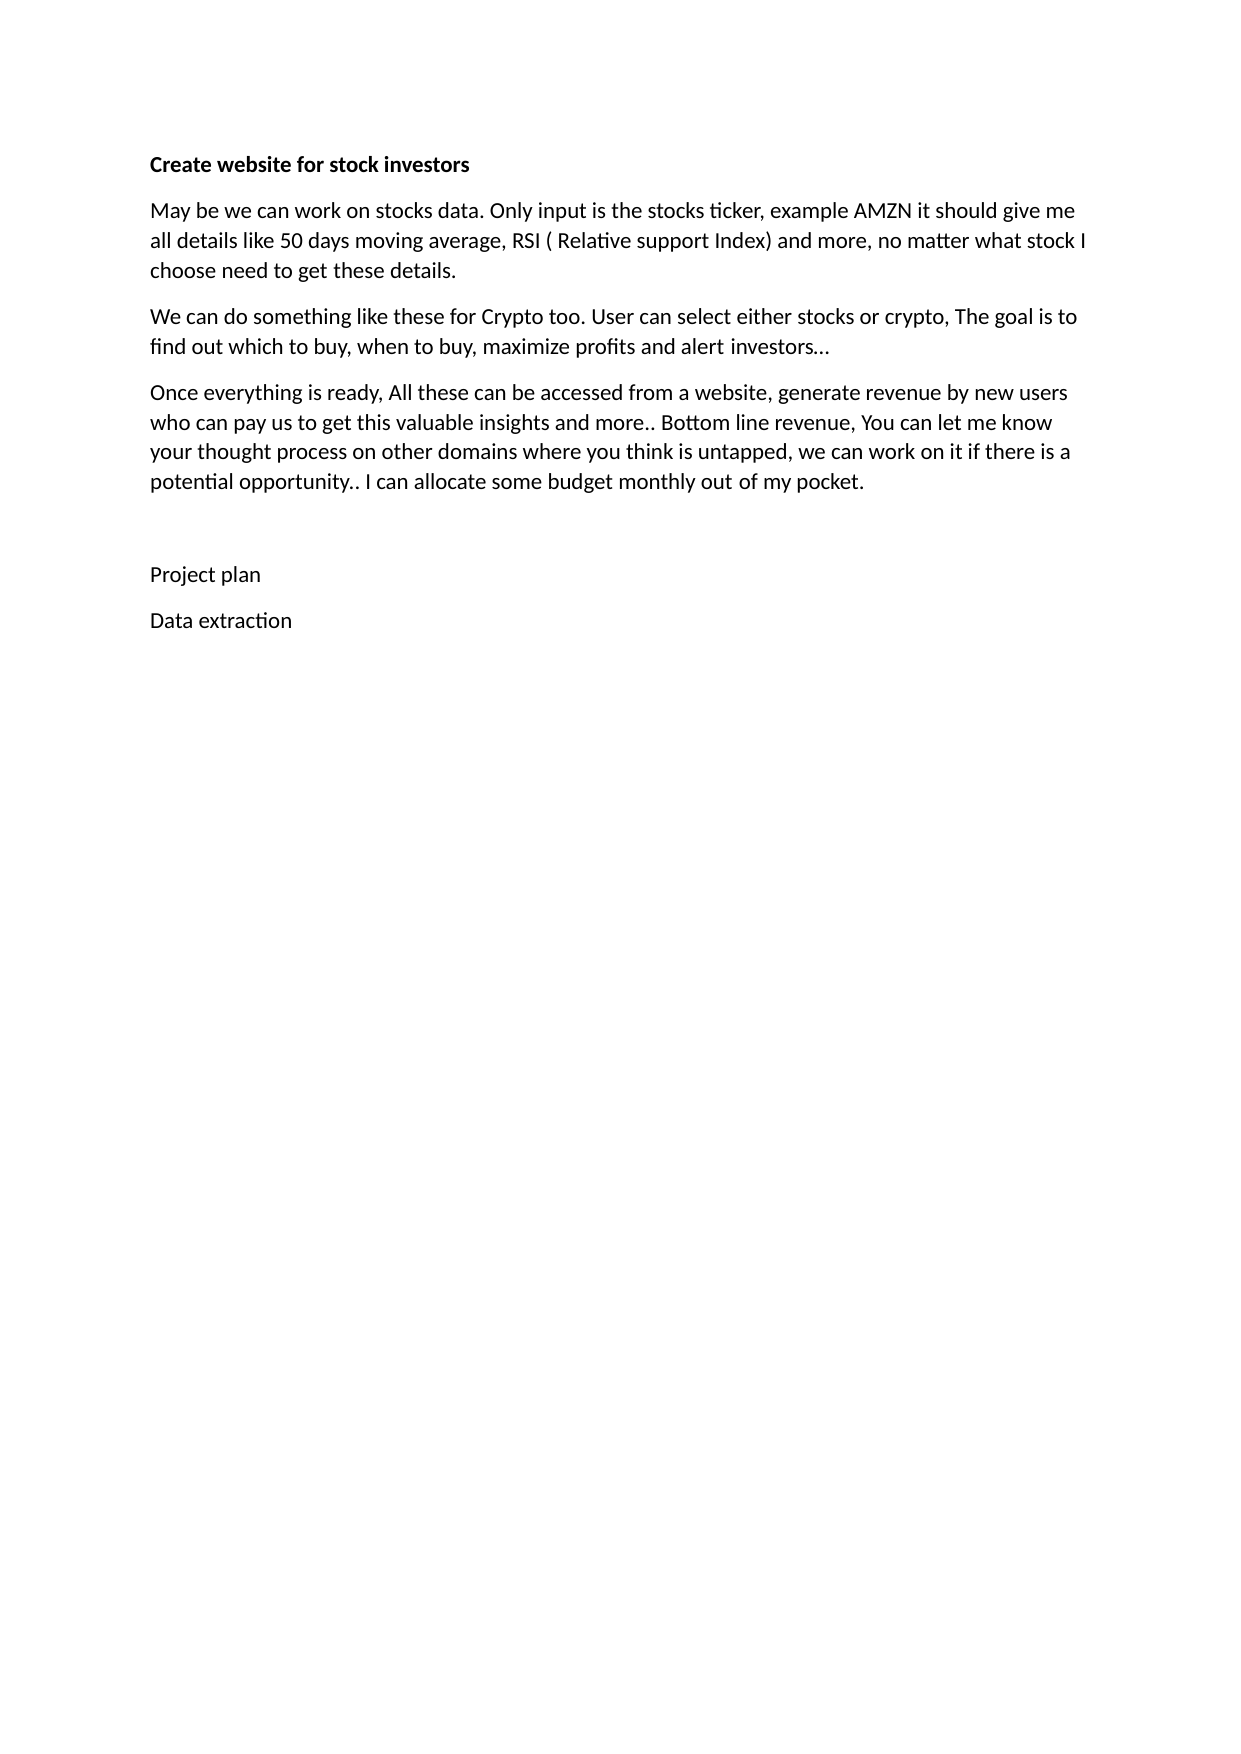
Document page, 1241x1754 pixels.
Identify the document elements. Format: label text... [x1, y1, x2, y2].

text We can do something like these for Crypto too. User can select either stocks or crypto, The goal is to find out which to buy, when to buy, maximize profits and alert investors… [150, 302, 1090, 360]
text Project plan [150, 560, 1090, 588]
text May be we can work on stocks data. Only input is the stocks ticker, example AMZN it should give me all details like 50 days moving average, RSI ( Relative support Index) and more, no matter what stock I choose need to get these details. [150, 196, 1090, 284]
text Data extraction [150, 606, 1090, 634]
text Once everything is ready, All these can be accessed from a website, generate revenue by new users who can pay us to get this valuable insights and more.. Bottom line revenue, You can let me know your thought process on other domains where you think is untapped, we can work on it if there is a potential opportunity.. I can allocate some budget monthly out of my pocket. [150, 378, 1090, 495]
text Create website for stock investors [150, 150, 1090, 178]
